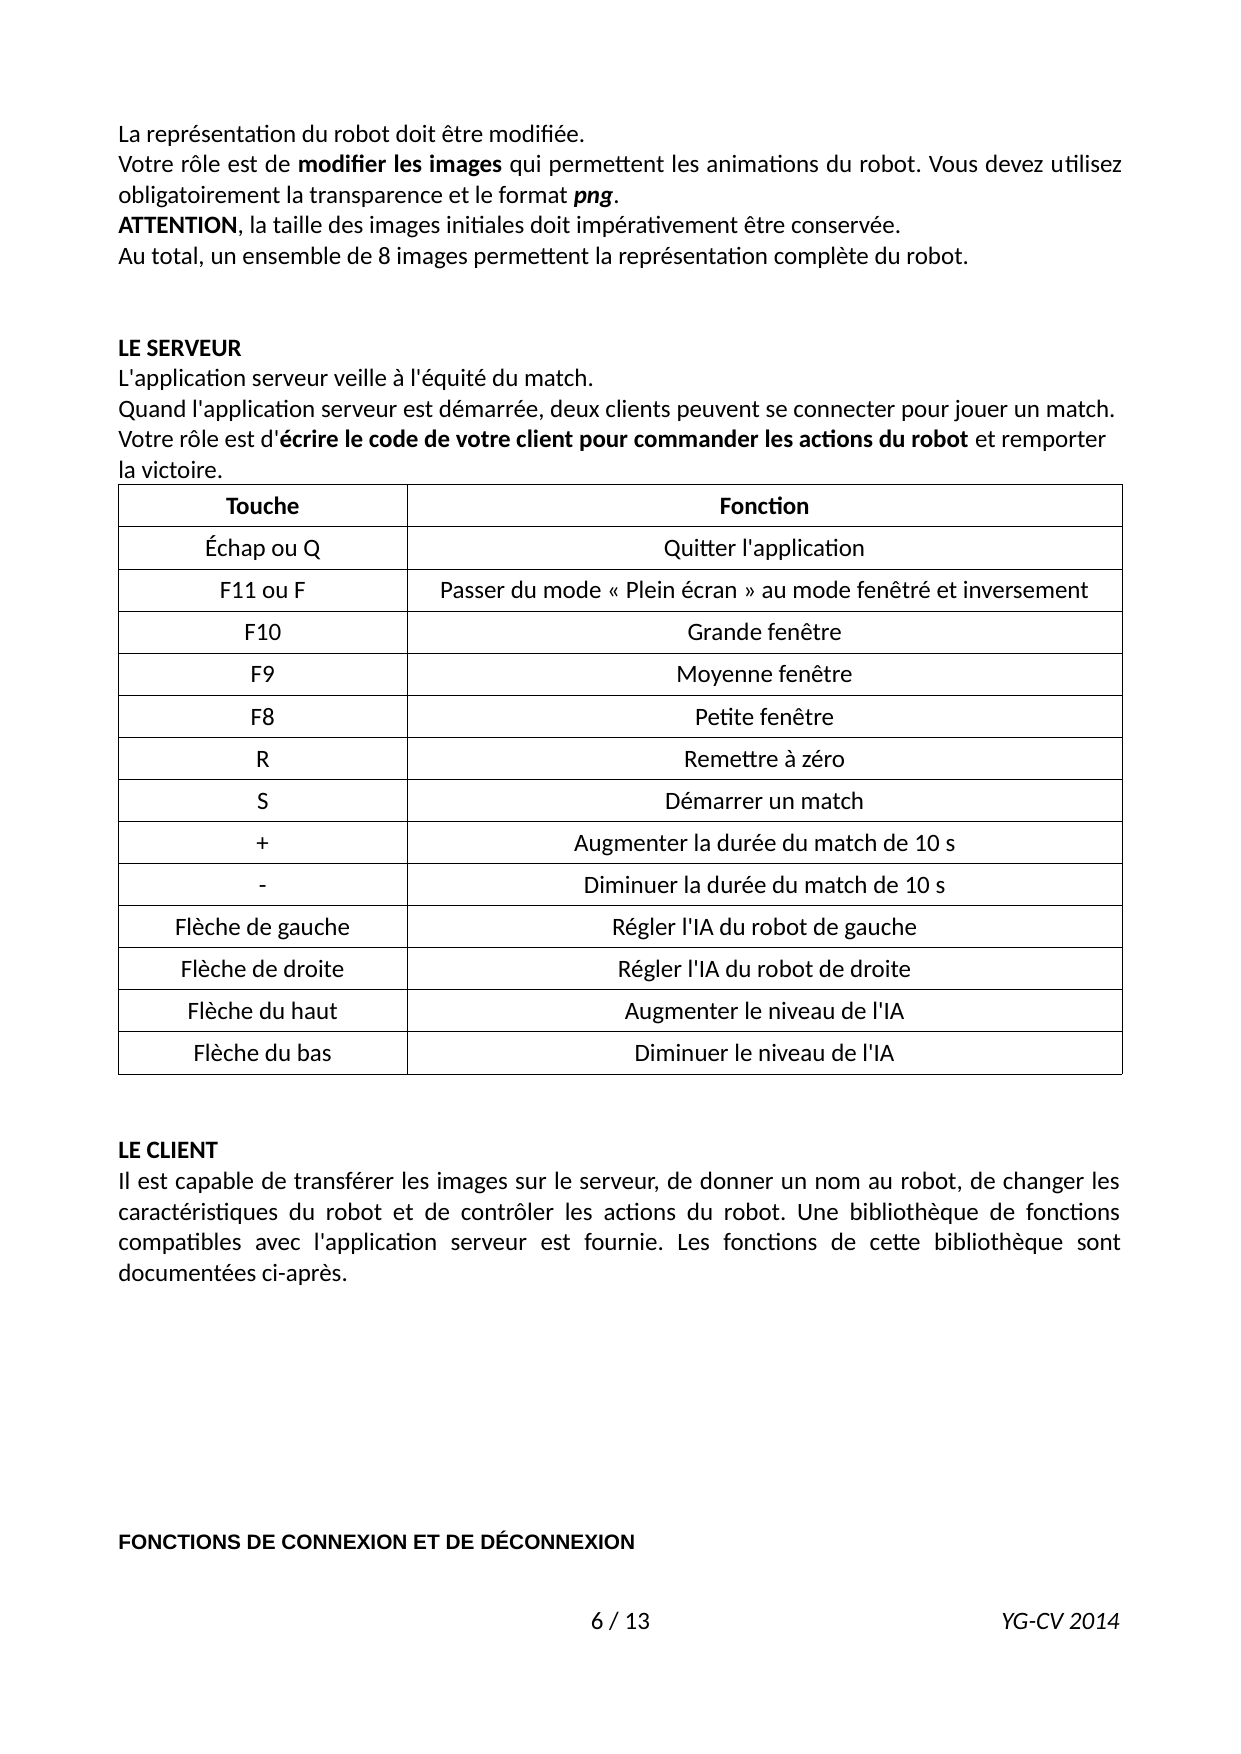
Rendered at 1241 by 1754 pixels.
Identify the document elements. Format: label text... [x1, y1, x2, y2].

table_cell F11 ou F [119, 570, 407, 611]
table_cell S [119, 780, 407, 821]
table_cell Régler l'IA du robot de gauche [408, 906, 1122, 947]
table_cell Grande fenêtre [408, 612, 1122, 653]
table_header Touche [119, 485, 407, 526]
text Votre rôle est de modifier les images qui permettent les animations du robot. Vous devez utilisez obligatoirement la transparence et le format png. [118, 149, 1122, 210]
text LE SERVEUR [118, 332, 1122, 362]
text Quand l'application serveur est démarrée, deux clients peuvent se connecter pour jouer un match. [118, 393, 1122, 423]
table_cell Échap ou Q [119, 527, 407, 568]
text FONCTIONS DE CONNEXION ET DE DÉCONNEXION [118, 1530, 1122, 1554]
table_cell Augmenter la durée du match de 10 s [408, 822, 1122, 863]
table_cell Flèche de gauche [119, 906, 407, 947]
table_cell Flèche de droite [119, 948, 407, 989]
table_cell + [119, 822, 407, 863]
text Au total, un ensemble de 8 images permettent la représentation complète du robot. [118, 240, 1122, 271]
table_cell Diminuer le niveau de l'IA [408, 1032, 1122, 1073]
table_cell F8 [119, 696, 407, 737]
table_cell Passer du mode « Plein écran » au mode fenêtré et inversement [408, 570, 1122, 611]
table_cell Augmenter le niveau de l'IA [408, 990, 1122, 1031]
table_cell Régler l'IA du robot de droite [408, 948, 1122, 989]
table_cell Diminuer la durée du match de 10 s [408, 864, 1122, 905]
table_cell Remettre à zéro [408, 738, 1122, 779]
table_cell Flèche du bas [119, 1032, 407, 1073]
text Votre rôle est d'écrire le code de votre client pour commander les actions du robot et remporter la victoire. [118, 423, 1122, 484]
table_header Fonction [408, 485, 1122, 526]
table_cell Petite fenêtre [408, 696, 1122, 737]
text Il est capable de transférer les images sur le serveur, de donner un nom au robot, de changer les caractéristiques du robot et de contrôler les actions du robot. Une bibliothèque de fonctions compatibles avec l'application serveur est fournie. Les fonctions de cette bibliothèque sont documentées ci-après. [118, 1165, 1122, 1287]
table_cell Flèche du haut [119, 990, 407, 1031]
table_cell Moyenne fenêtre [408, 654, 1122, 695]
table_cell Démarrer un match [408, 780, 1122, 821]
table_cell - [119, 864, 407, 905]
text ATTENTION, la taille des images initiales doit impérativement être conservée. [118, 210, 1122, 240]
table_cell Quitter l'application [408, 527, 1122, 568]
text La représentation du robot doit être modifiée. [118, 118, 1122, 149]
table_cell F9 [119, 654, 407, 695]
text L'application serveur veille à l'équité du match. [118, 362, 1122, 393]
table_cell R [119, 738, 407, 779]
text LE CLIENT [118, 1135, 1122, 1165]
table_cell F10 [119, 612, 407, 653]
